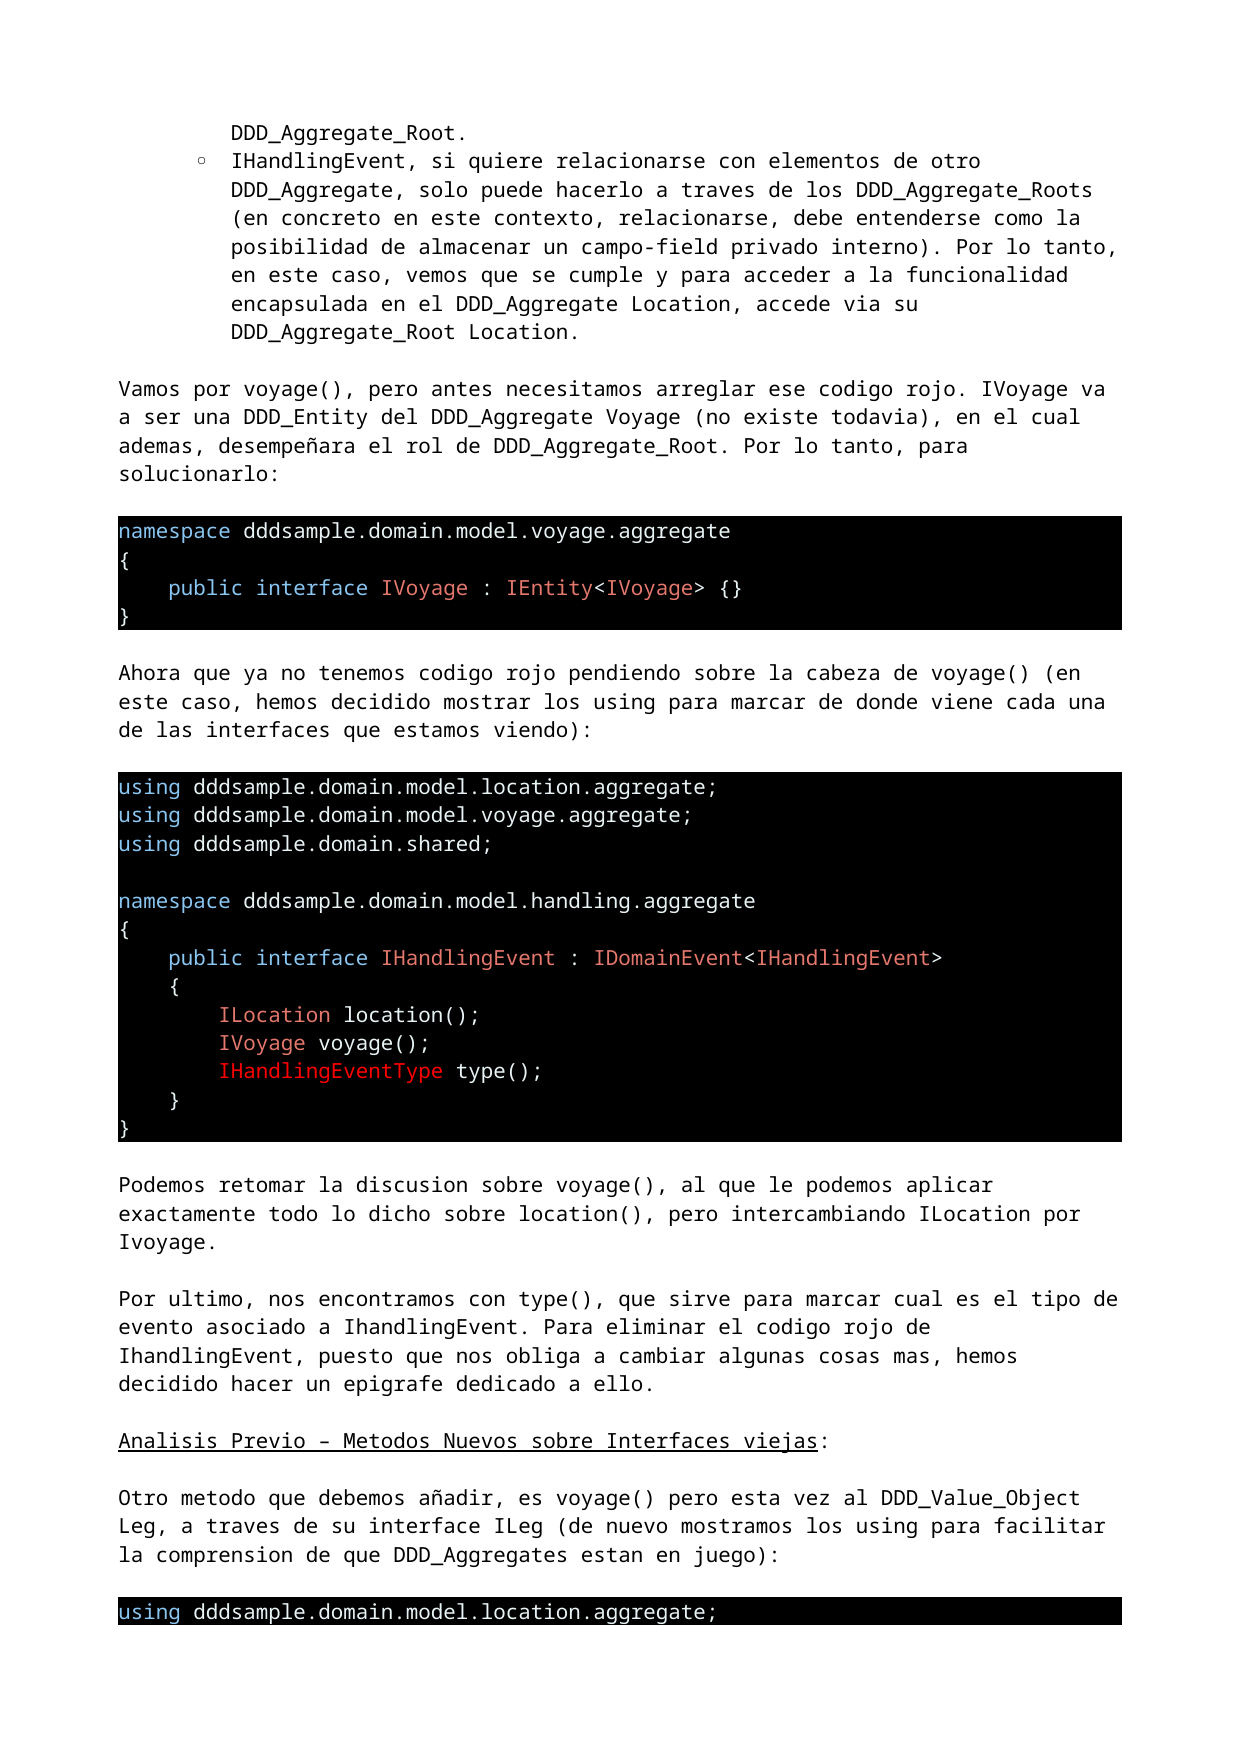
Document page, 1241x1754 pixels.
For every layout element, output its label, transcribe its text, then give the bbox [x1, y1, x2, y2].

text { [118, 914, 1122, 943]
text using dddsample.domain.model.location.aggregate; [118, 1597, 1122, 1625]
text } [118, 1113, 1122, 1142]
text Ahora que ya no tenemos codigo rojo pendiendo sobre la cabeza de voyage() (en este caso, hemos decidido mostrar los using para marcar de donde viene cada una de las interfaces que estamos viendo): [118, 658, 1122, 744]
text public interface IHandlingEvent : IDomainEvent<IHandlingEvent> [118, 943, 1122, 971]
text } [118, 1085, 1122, 1113]
text Vamos por voyage(), pero antes necesitamos arreglar ese codigo rojo. IVoyage va a ser una DDD_Entity del DDD_Aggregate Voyage (no existe todavia), en el cual ademas, desempeñara el rol de DDD_Aggregate_Root. Por lo tanto, para solucionarlo: [118, 374, 1122, 488]
text public interface IVoyage : IEntity<IVoyage> {} [118, 573, 1122, 602]
text } [118, 602, 1122, 630]
text IHandlingEventType type(); [118, 1057, 1122, 1085]
text namespace dddsample.domain.model.handling.aggregate [118, 886, 1122, 914]
text Analisis Previo – Metodos Nuevos sobre Interfaces viejas: [118, 1426, 1122, 1455]
text { [118, 545, 1122, 573]
list DDD_Aggregate_Root. [193, 118, 1122, 147]
text namespace dddsample.domain.model.voyage.aggregate [118, 516, 1122, 545]
text using dddsample.domain.model.voyage.aggregate; [118, 801, 1122, 829]
text Podemos retomar la discusion sobre voyage(), al que le podemos aplicar exactamente todo lo dicho sobre location(), pero intercambiando ILocation por Ivoyage. [118, 1170, 1122, 1256]
text ILocation location(); [118, 1000, 1122, 1028]
text using dddsample.domain.shared; [118, 829, 1122, 857]
text using dddsample.domain.model.location.aggregate; [118, 772, 1122, 801]
text Por ultimo, nos encontramos con type(), que sirve para marcar cual es el tipo de evento asociado a IhandlingEvent. Para eliminar el codigo rojo de IhandlingEvent, puesto que nos obliga a cambiar algunas cosas mas, hemos decidido hacer un epigrafe dedicado a ello. [118, 1284, 1122, 1398]
text IVoyage voyage(); [118, 1028, 1122, 1057]
text { [118, 971, 1122, 1000]
text Otro metodo que debemos añadir, es voyage() pero esta vez al DDD_Value_Object Leg, a traves de su interface ILeg (de nuevo mostramos los using para facilitar la comprension de que DDD_Aggregates estan en juego): [118, 1483, 1122, 1568]
list IHandlingEvent, si quiere relacionarse con elementos de otro DDD_Aggregate, solo puede hacerlo a traves de los DDD_Aggregate_Roots (en concreto en este contexto, relacionarse, debe entenderse como la posibilidad de almacenar un campo-field privado interno). Por lo tanto, en este caso, vemos que se cumple y para acceder a la funcionalidad encapsulada en el DDD_Aggregate Location, accede via su DDD_Aggregate_Root Location. [193, 147, 1122, 346]
